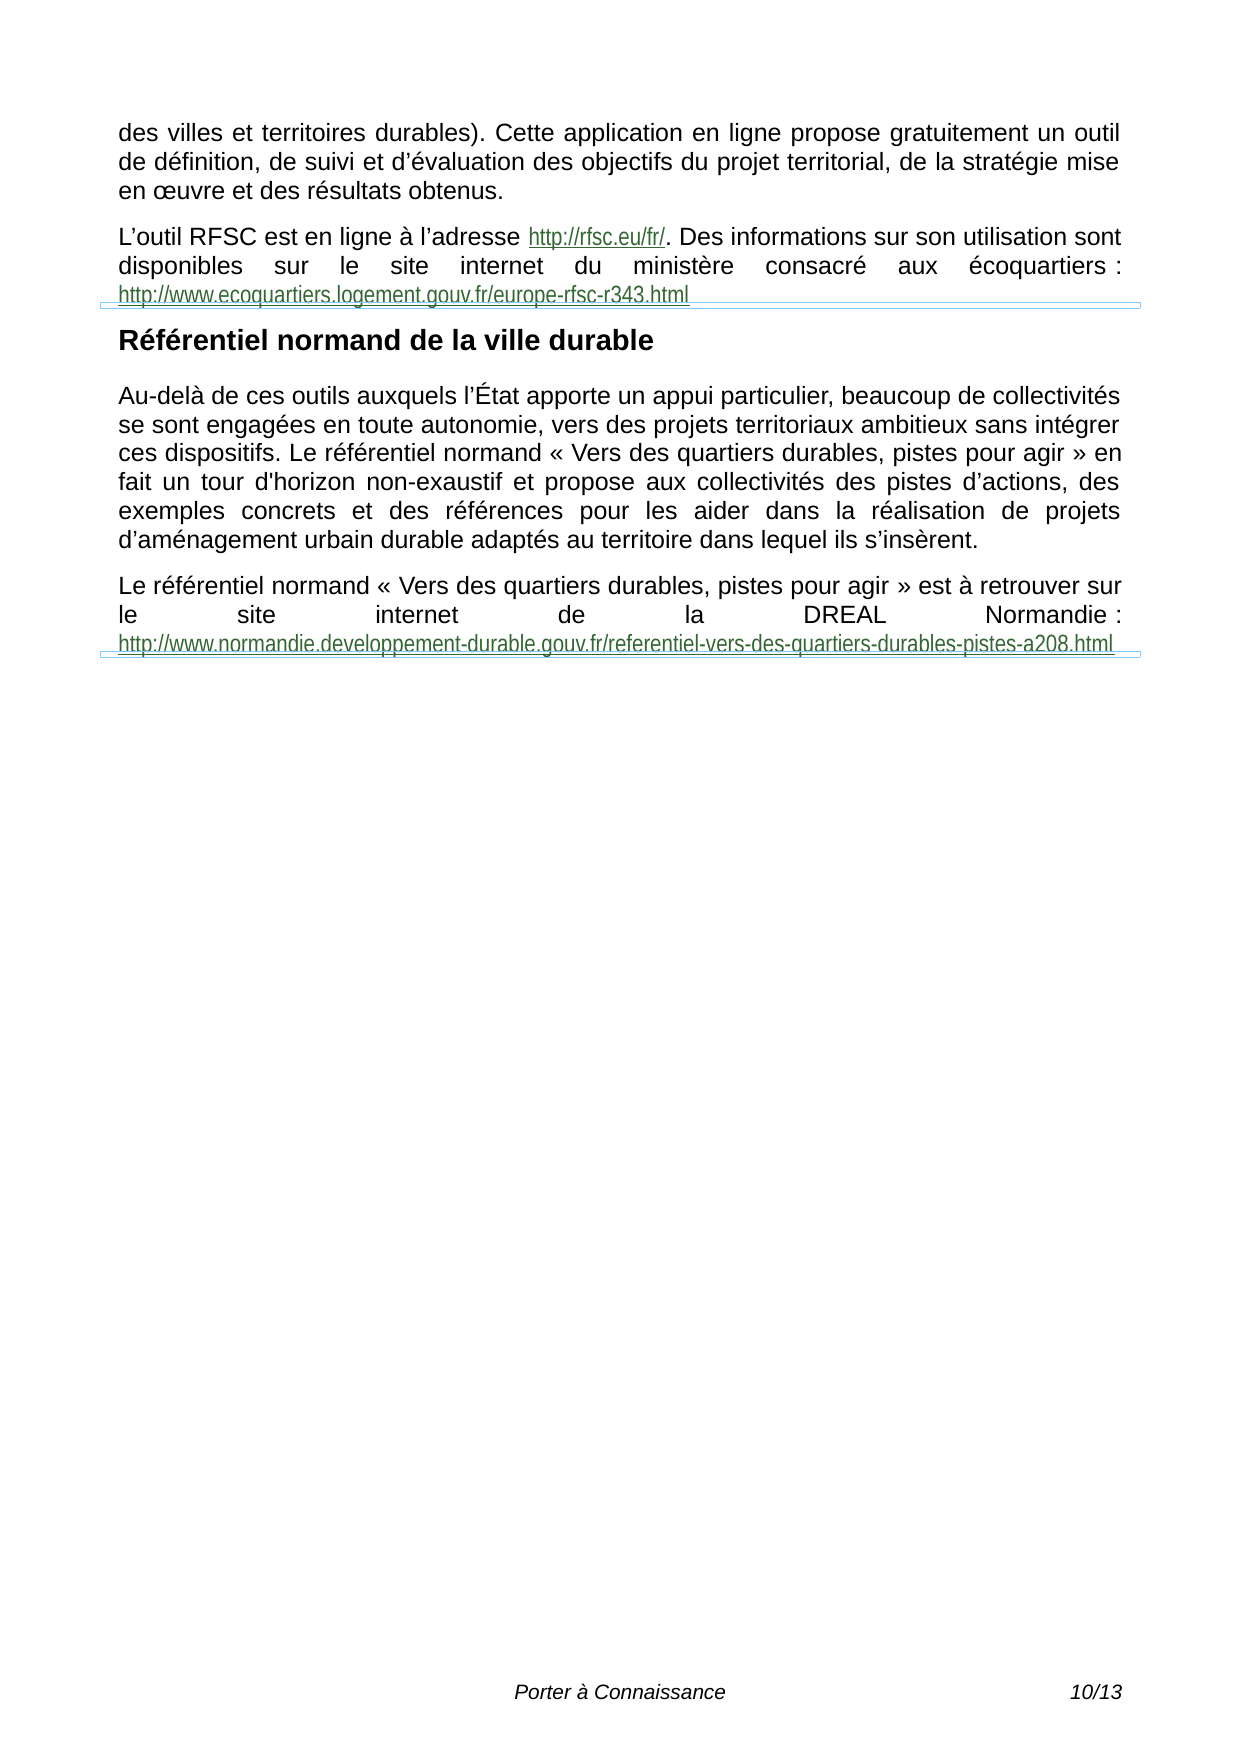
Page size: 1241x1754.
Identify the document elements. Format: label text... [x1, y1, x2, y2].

text L’outil RFSC est en ligne à l’adresse http://rfsc.eu/fr/. Des informations sur son utilisation sont disponibles sur le site internet du ministère consacré aux écoquartiers : http://www.ecoquartiers.logement.gouv.fr/europe-rfsc-r343.html [118, 222, 1122, 302]
text Au-delà de ces outils auxquels l’État apporte un appui particulier, beaucoup de collectivités se sont engagées en toute autonomie, vers des projets territoriaux ambitieux sans intégrer ces dispositifs. Le référentiel normand « Vers des quartiers durables, pistes pour agir » en fait un tour d'horizon non-exaustif et propose aux collectivités des pistes d’actions, des exemples concrets et des références pour les aider dans la réalisation de projets d’aménagement urbain durable adaptés au territoire dans lequel ils s’insèrent. [118, 381, 1122, 553]
subtitle Référentiel normand de la ville durable [118, 323, 1122, 356]
text Le référentiel normand « Vers des quartiers durables, pistes pour agir » est à retrouver sur le site internet de la DREAL Normandie : http://www.normandie.developpement-durable.gouv.fr/referentiel-vers-des-quartiers-durables-pistes-a208.html [118, 571, 1122, 651]
text des villes et territoires durables). Cette application en ligne propose gratuitement un outil de définition, de suivi et d’évaluation des objectifs du projet territorial, de la stratégie mise en œuvre et des résultats obtenus. [118, 118, 1122, 204]
